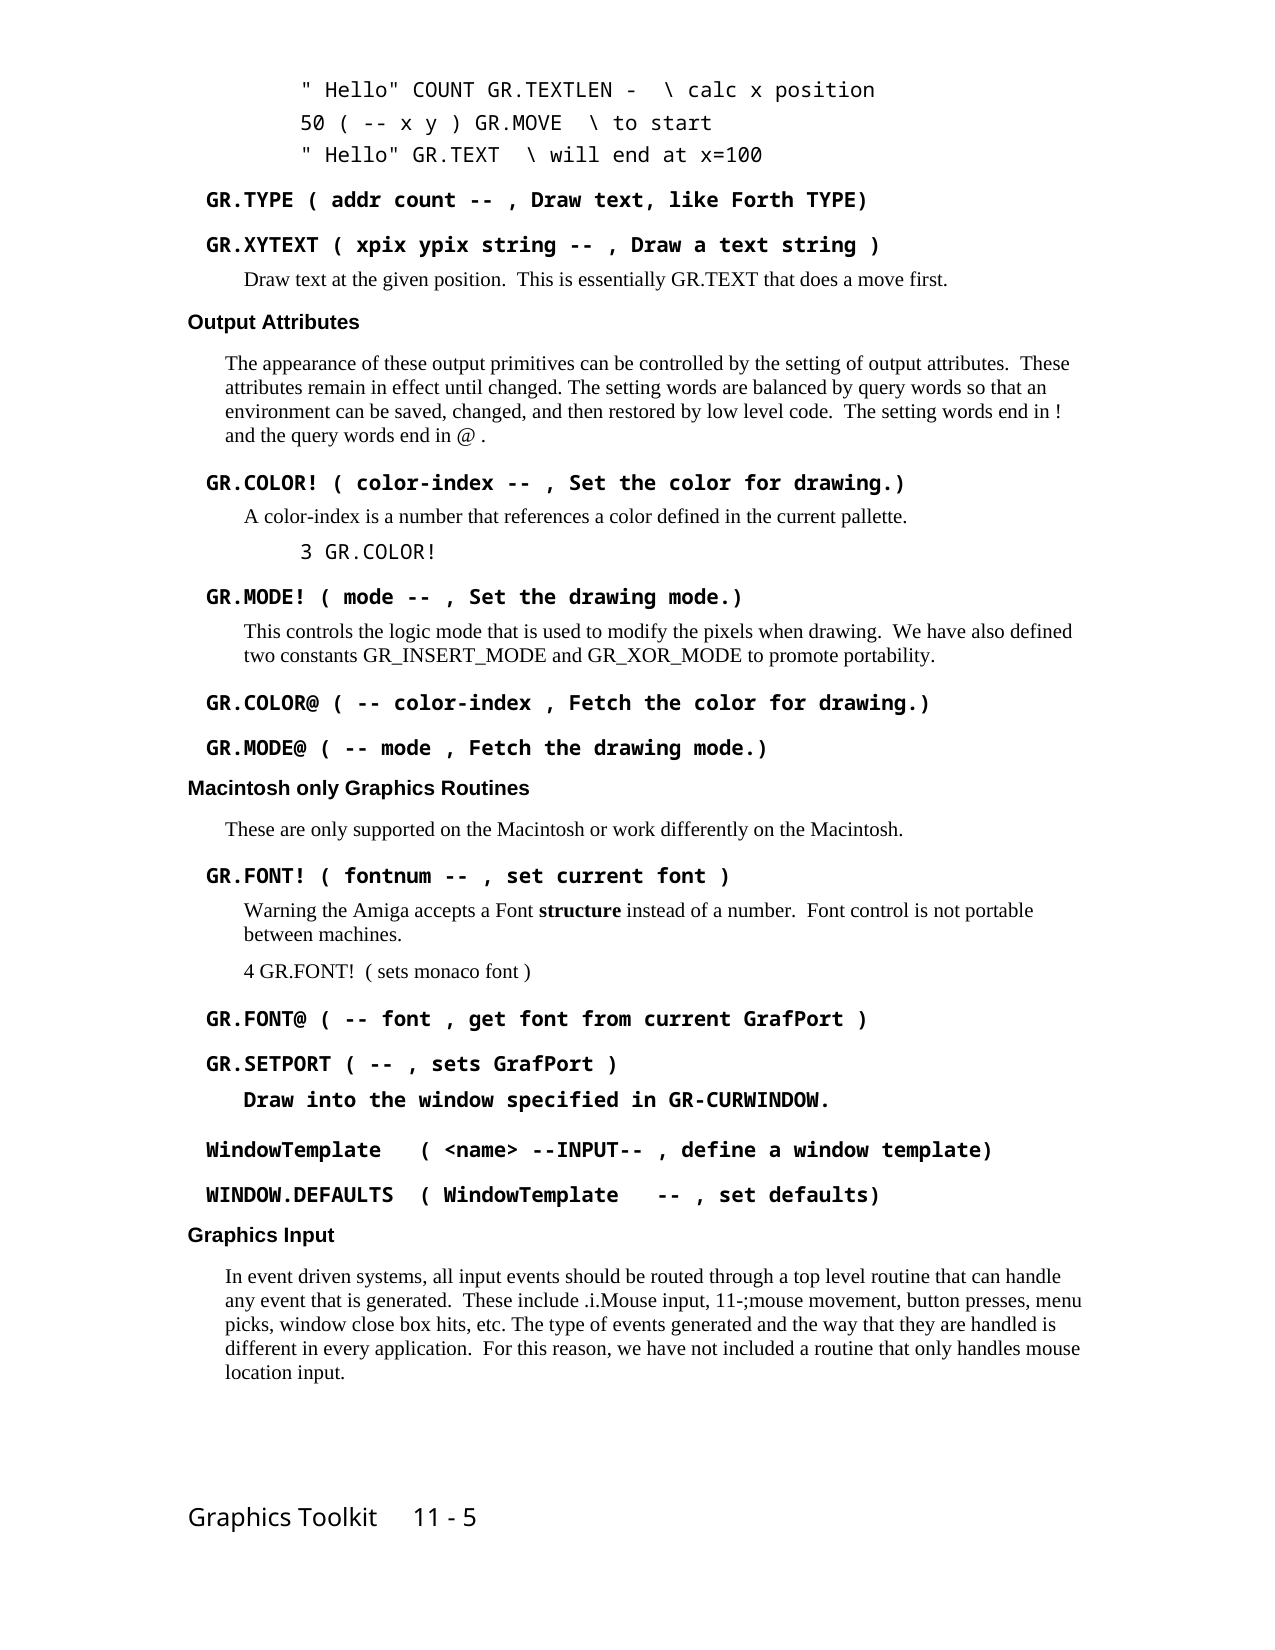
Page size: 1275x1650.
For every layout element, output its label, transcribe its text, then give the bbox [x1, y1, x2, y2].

text GR.FONT! ( fontnum -- , set current font ) [206, 861, 1162, 890]
text GR.TYPE ( addr count -- , Draw text, like Forth TYPE) [206, 185, 1162, 214]
text This controls the logic mode that is used to modify the pixels when drawing. We have also defined two constants GR_INSERT_MODE and GR_XOR_MODE to promote portability. [244, 619, 1087, 667]
text GR.FONT@ ( -- font , get font from current GrafPort ) [206, 1004, 1162, 1032]
text In event driven systems, all input events should be routed through a top level routine that can handle any event that is generated. These include .i.Mouse input, 11-;mouse movement, button presses, menu picks, window close box hits, etc. The type of events generated and the way that they are handled is different in every application. For this reason, we have not included a routine that only handles mouse location input. [225, 1263, 1087, 1384]
text WindowTemplate ( <name> --INPUT-- , define a window template) [206, 1135, 1162, 1163]
text GR.COLOR! ( color-index -- , Set the color for drawing.) [206, 468, 1162, 496]
subtitle Macintosh only Graphics Routines [187, 776, 1087, 800]
text The appearance of these output primitives can be controlled by the setting of output attributes. These attributes remain in effect until changed. The setting words are balanced by query words so that an environment can be saved, changed, and then restored by low level code. The setting words end in ! and the query words end in @ . [225, 351, 1087, 447]
text 3 GR.COLOR! [300, 537, 1087, 565]
text Draw text at the given position. This is essentially GR.TEXT that does a move first. [244, 267, 1087, 291]
subtitle Graphics Input [187, 1223, 1087, 1247]
text GR.COLOR@ ( -- color-index , Fetch the color for drawing.) [206, 688, 1162, 716]
text GR.MODE@ ( -- mode , Fetch the drawing mode.) [206, 733, 1162, 761]
text Draw into the window specified in GR-CURWINDOW. [244, 1086, 1087, 1114]
text GR.SETPORT ( -- , sets GrafPort ) [206, 1049, 1162, 1077]
text These are only supported on the Macintosh or work differently on the Macintosh. [225, 816, 1087, 841]
text WINDOW.DEFAULTS ( WindowTemplate -- , set defaults) [206, 1180, 1162, 1208]
text " Hello" COUNT GR.TEXTLEN - \ calc x position [300, 75, 1087, 103]
text " Hello" GR.TEXT \ will end at x=100 [300, 140, 1087, 169]
subtitle Output Attributes [187, 310, 1087, 334]
text A color-index is a number that references a color defined in the current pallette. [244, 504, 1087, 528]
text 4 GR.FONT! ( sets monaco font ) [244, 959, 1087, 983]
text Warning the Amiga accepts a Font structure instead of a number. Font control is not portable between machines. [244, 898, 1087, 946]
text 50 ( -- x y ) GR.MOVE \ to start [300, 108, 1087, 136]
text GR.MODE! ( mode -- , Set the drawing mode.) [206, 582, 1162, 610]
text GR.XYTEXT ( xpix ypix string -- , Draw a text string ) [206, 230, 1162, 259]
